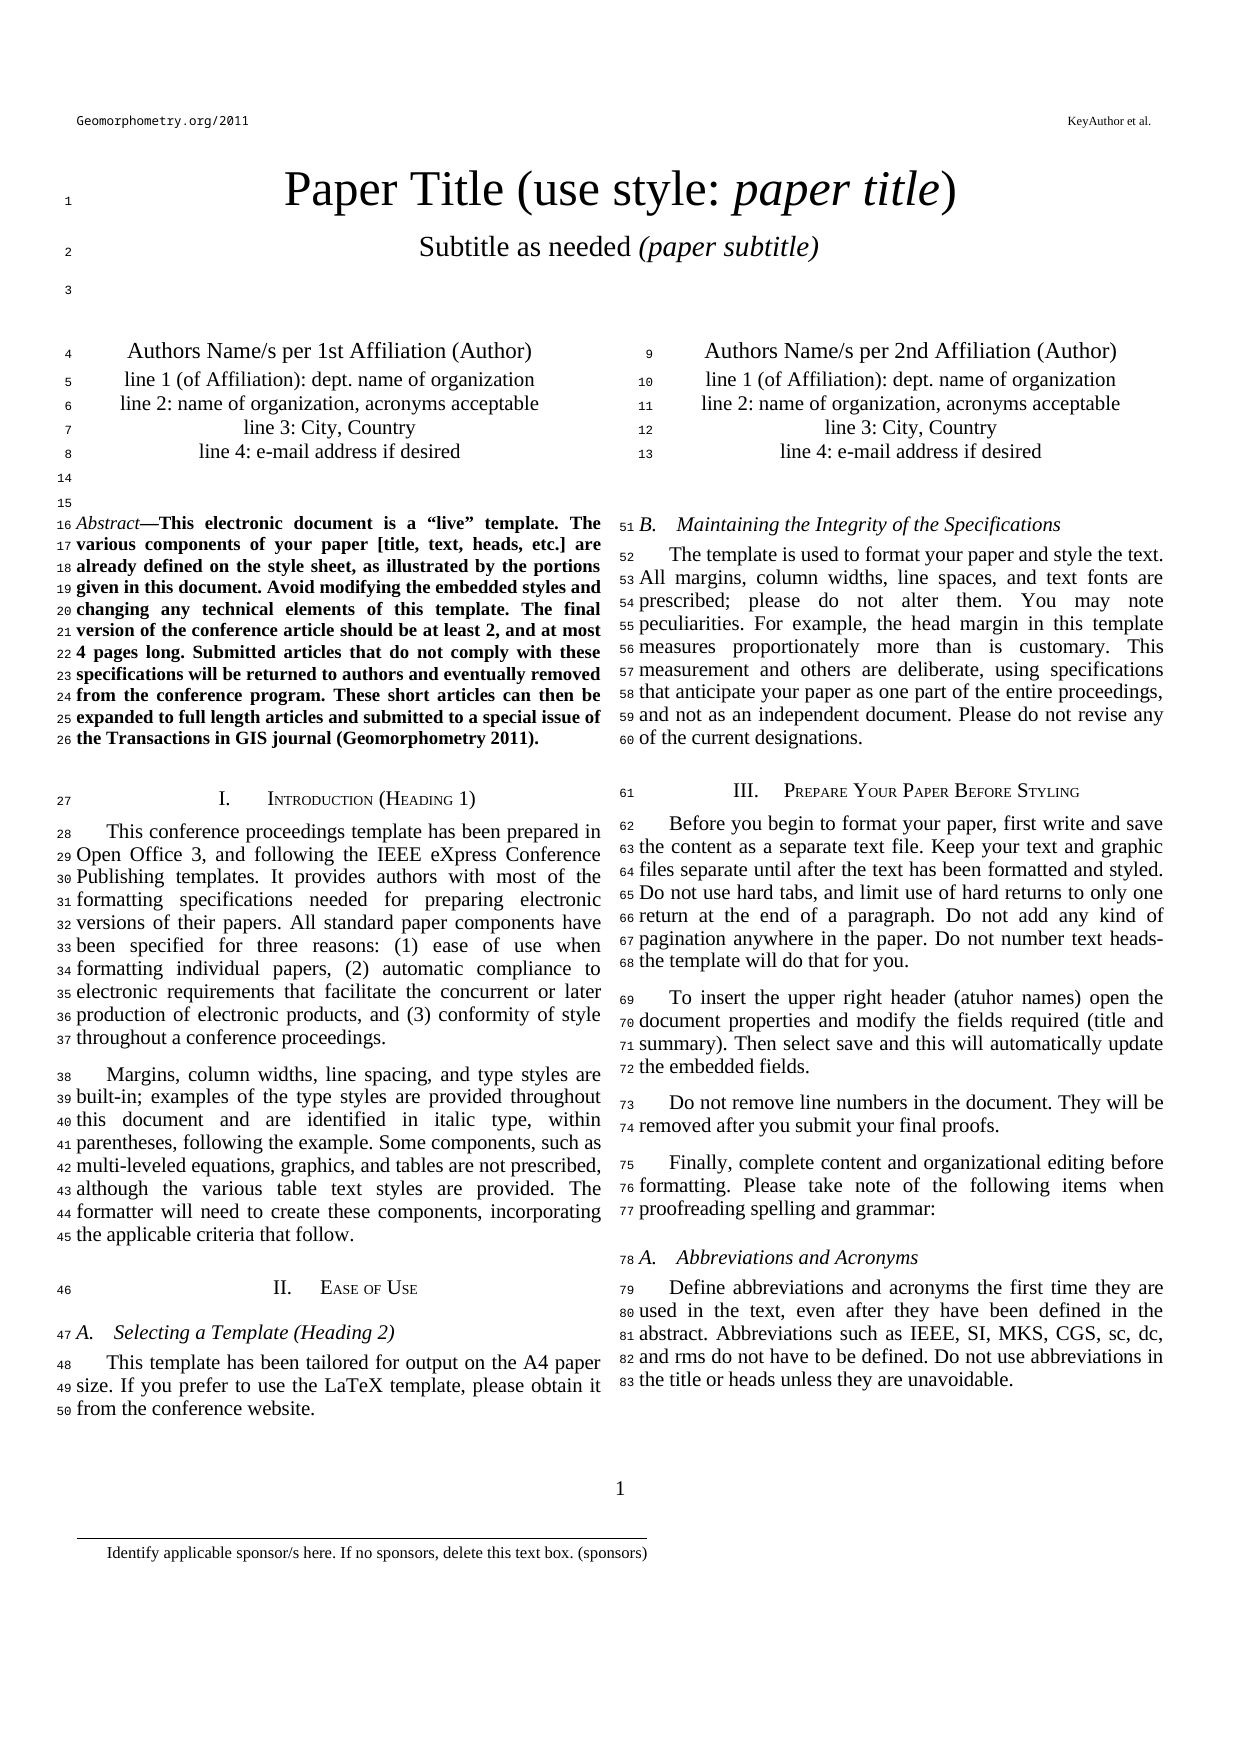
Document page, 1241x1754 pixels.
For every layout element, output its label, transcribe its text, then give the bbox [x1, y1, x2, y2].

subtitle Introduction (Heading 1) [76, 786, 601, 810]
text This conference proceedings template has been prepared in Open Office 3, and following the IEEE eXpress Conference Publishing templates. It provides authors with most of the formatting specifications needed for preparing electronic versions of their papers. All standard paper components have been specified for three reasons: (1) ease of use when formatting individual papers, (2) automatic compliance to electronic requirements that facilitate the concurrent or later production of electronic products, and (3) conformity of style throughout a conference proceedings. [76, 819, 601, 1049]
text line 2: name of organization, acronyms acceptable [76, 391, 583, 415]
text Margins, column widths, line spacing, and type styles are built-in; examples of the type styles are provided throughout this document and are identified in italic type, within parentheses, following the example. Some components, such as multi-leveled equations, graphics, and tables are not prescribed, although the various table text styles are provided. The formatter will need to create these components, incorporating the applicable criteria that follow. [76, 1061, 601, 1246]
text line 3: City, Country [76, 415, 583, 439]
text To insert the upper right header (atuhor names) open the document properties and modify the fields required (title and summary). Then select save and this will automatically update the embedded fields. [639, 985, 1164, 1078]
text Identify applicable sponsor/s here. If no sponsors, delete this text box. (sponsors) [77, 1539, 647, 1562]
text Before you begin to format your paper, first write and save the content as a separate text file. Keep your text and graphic files separate until after the text has been formatted and styled. Do not use hard tabs, and limit use of hard returns to only one return at the end of a paragraph. Do not add any kind of pagination anywhere in the paper. Do not number text heads-the template will do that for you. [639, 811, 1164, 972]
subtitle Maintaining the Integrity of the Specifications [639, 512, 1164, 536]
text This template has been tailored for output on the A4 paper size. If you prefer to use the LaTeX template, please obtain it from the conference website. [76, 1350, 601, 1420]
text Abstract—This electronic document is a “live” template. The various components of your paper [title, text, heads, etc.] are already defined on the style sheet, as illustrated by the portions given in this document. Avoid modifying the embedded styles and changing any technical elements of this template. The final version of the conference article should be at least 2, and at most 4 pages long. Submitted articles that do not comply with these specifications will be returned to authors and eventually removed from the conference program. These short articles can then be expanded to full length articles and submitted to a special issue of the Transactions in GIS journal (Geomorphometry 2011). [76, 512, 601, 749]
text Define abbreviations and acronyms the first time they are used in the text, even after they have been defined in the abstract. Abbreviations such as IEEE, SI, MKS, CGS, sc, dc, and rms do not have to be defined. Do not use abbreviations in the title or heads unless they are unavoidable. [639, 1275, 1164, 1391]
text Finally, complete content and organizational editing before formatting. Please take note of the following items when proofreading spelling and grammar: [639, 1150, 1164, 1219]
text Authors Name/s per 2nd Affiliation (Author) [658, 337, 1164, 363]
text Do not remove line numbers in the document. They will be removed after you submit your final proofs. [639, 1090, 1164, 1137]
text line 4: e-mail address if desired [76, 439, 583, 463]
text Authors Name/s per 1st Affiliation (Author) [76, 337, 583, 363]
text line 1 (of Affiliation): dept. name of organization [658, 367, 1164, 391]
subtitle Ease of Use [76, 1275, 601, 1299]
subtitle Prepare Your Paper Before Styling [639, 778, 1164, 802]
text The template is used to format your paper and style the text. All margins, column widths, line spaces, and text fonts are prescribed; please do not alter them. You may note peculiarities. For example, the head margin in this template measures proportionately more than is customary. This measurement and others are deliberate, using specifications that anticipate your paper as one part of the entire proceedings, and not as an independent document. Please do not revise any of the current designations. [639, 542, 1164, 749]
text line 3: City, Country [658, 415, 1164, 439]
title Paper Title (use style: paper title) [76, 159, 1164, 217]
subtitle Abbreviations and Acronyms [639, 1244, 1164, 1269]
text line 2: name of organization, acronyms acceptable [658, 391, 1164, 415]
text line 4: e-mail address if desired [658, 439, 1164, 463]
subtitle Selecting a Template (Heading 2) [76, 1320, 601, 1344]
subtitle Subtitle as needed (paper subtitle) [76, 229, 1164, 263]
text line 1 (of Affiliation): dept. name of organization [76, 367, 583, 391]
